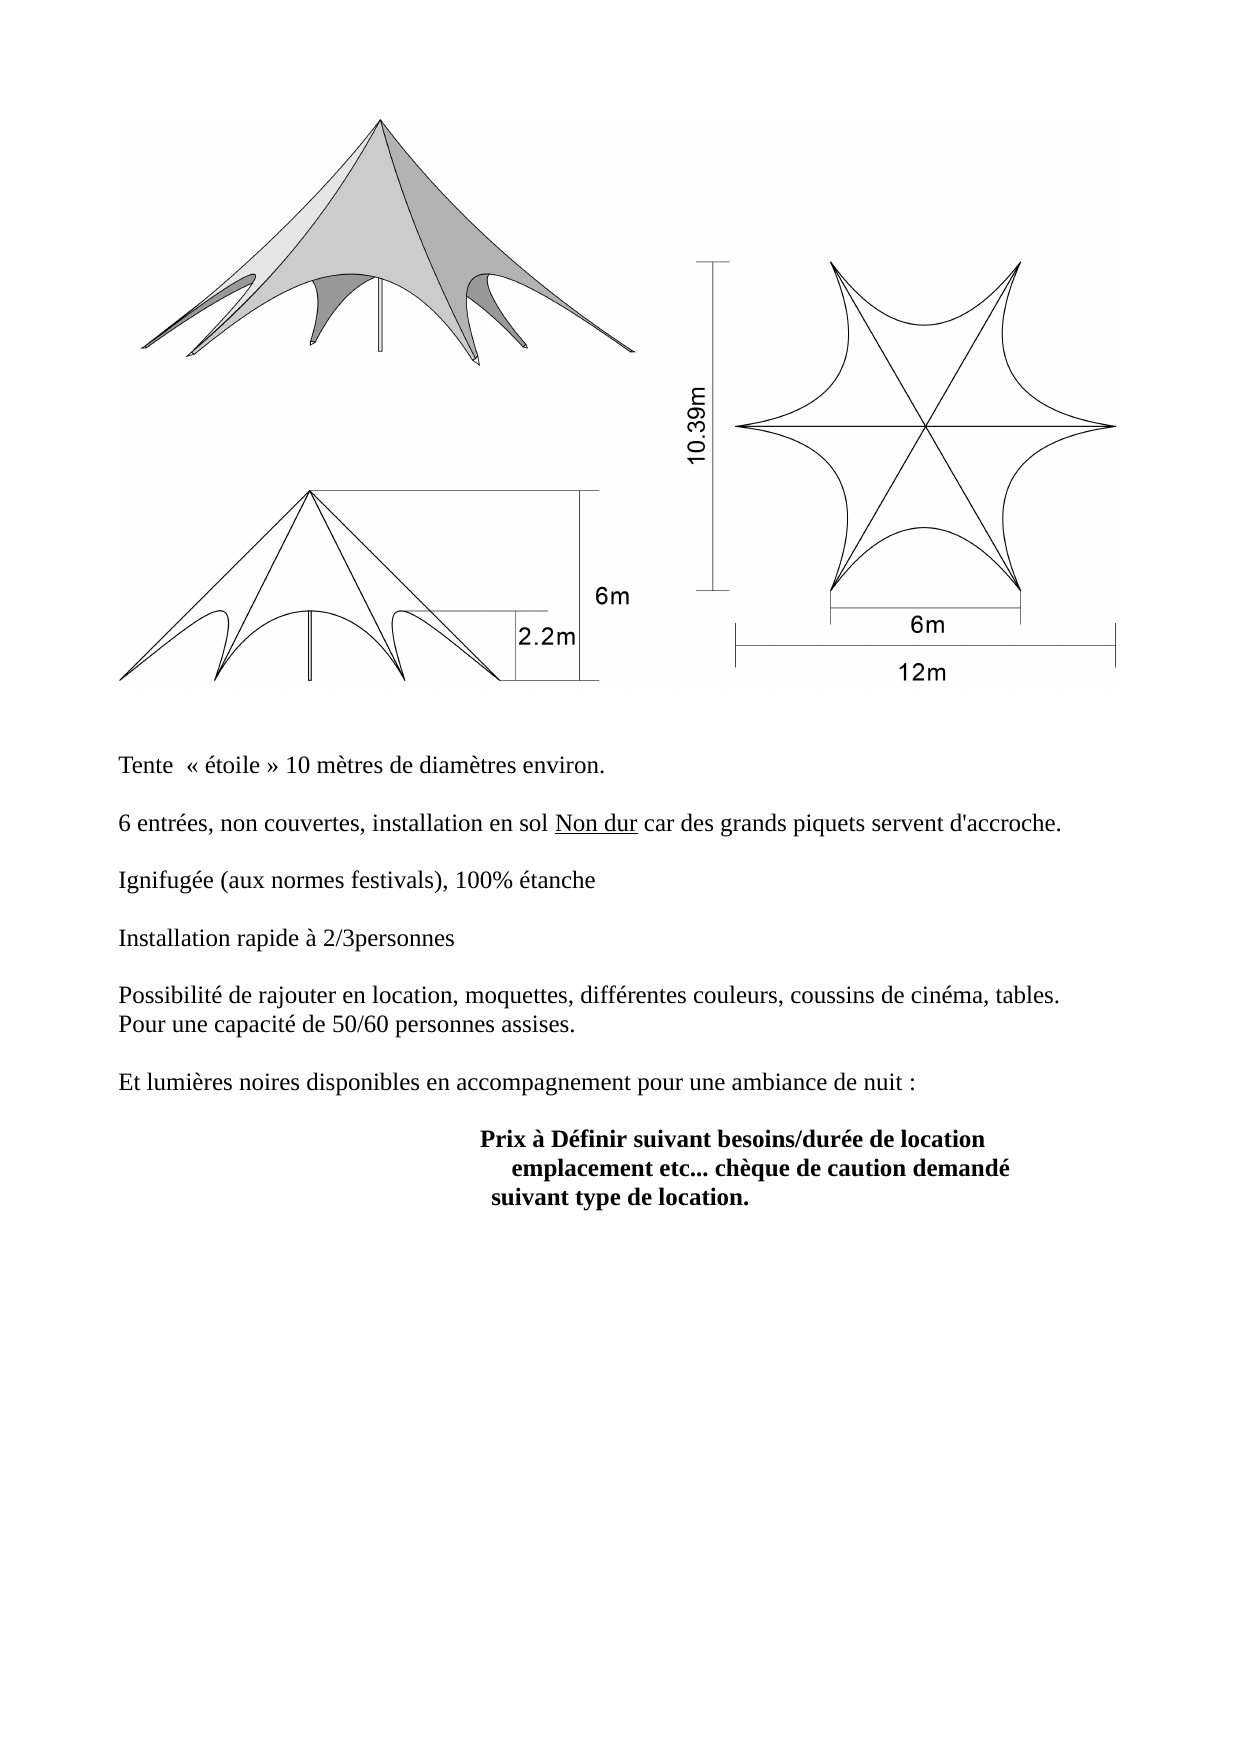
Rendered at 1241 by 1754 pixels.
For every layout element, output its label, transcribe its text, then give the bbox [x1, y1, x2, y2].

text Installation rapide à 2/3personnes Possibilité de rajouter en location, moquettes, différentes couleurs, coussins de cinéma, tables. Pour une capacité de 50/60 personnes assises. Et lumières noires disponibles en accompagnement pour une ambiance de nuit : [118, 894, 1122, 1095]
picture [118, 118, 1123, 693]
text Tente « étoile » 10 mètres de diamètres environ. 6 entrées, non couvertes, installation en sol Non dur car des grands piquets servent d'accroche. Ignifugée (aux normes festivals), 100% étanche [118, 693, 1122, 894]
text Prix à Définir suivant besoins/durée de location emplacement etc... chèque de caution demandé suivant type de location. [118, 1095, 1122, 1210]
